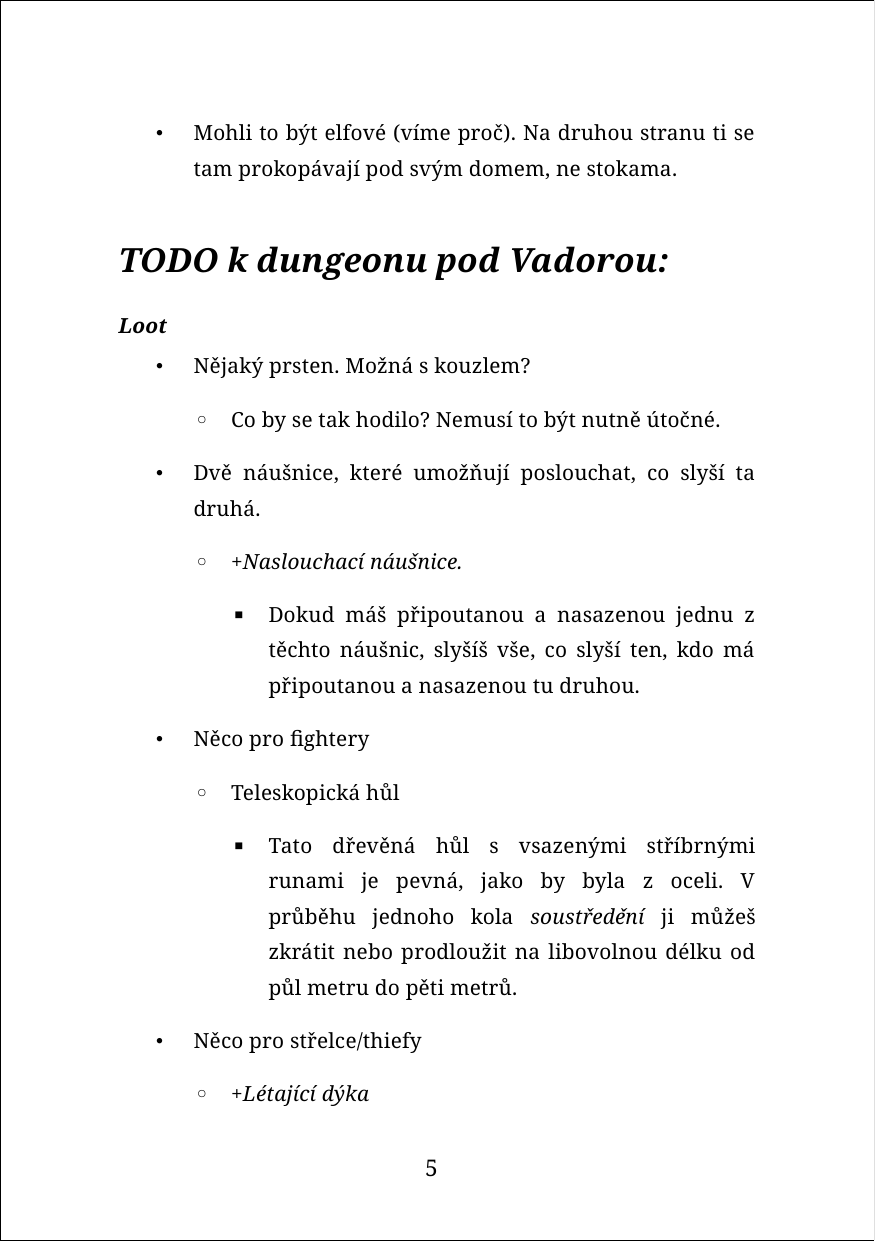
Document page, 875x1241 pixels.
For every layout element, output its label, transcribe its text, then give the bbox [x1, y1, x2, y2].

list Teleskopická hůl [193, 778, 756, 806]
list Něco pro střelce/thiefy [156, 1026, 756, 1054]
list +Naslouchací náušnice. [193, 547, 756, 575]
list Dvě náušnice, které umožňují poslouchat, co slyší ta druhá. [156, 458, 756, 522]
list Něco pro fightery [156, 724, 756, 753]
list Tato dřevěná hůl s vsazenými stříbrnými runami je pevná, jako by byla z oceli. V průběhu jednoho kola soustředění ji můžeš zkrátit nebo prodloužit na libovolnou délku od půl metru do pěti metrů. [231, 831, 756, 1001]
list Dokud máš připoutanou a nasazenou jednu z těchto náušnic, slyšíš vše, co slyší ten, kdo má připoutanou a nasazenou tu druhou. [231, 600, 756, 699]
subtitle TODO k dungeonu pod Vadorou: [118, 237, 756, 282]
list Co by se tak hodilo? Nemusí to být nutně útočné. [193, 405, 756, 433]
subtitle Loot [118, 311, 756, 340]
list +Létající dýka [193, 1079, 756, 1108]
list Nějaký prsten. Možná s kouzlem? [156, 352, 756, 380]
list Mohli to být elfové (víme proč). Na druhou stranu ti se tam prokopávají pod svým domem, ne stokama. [156, 118, 756, 182]
